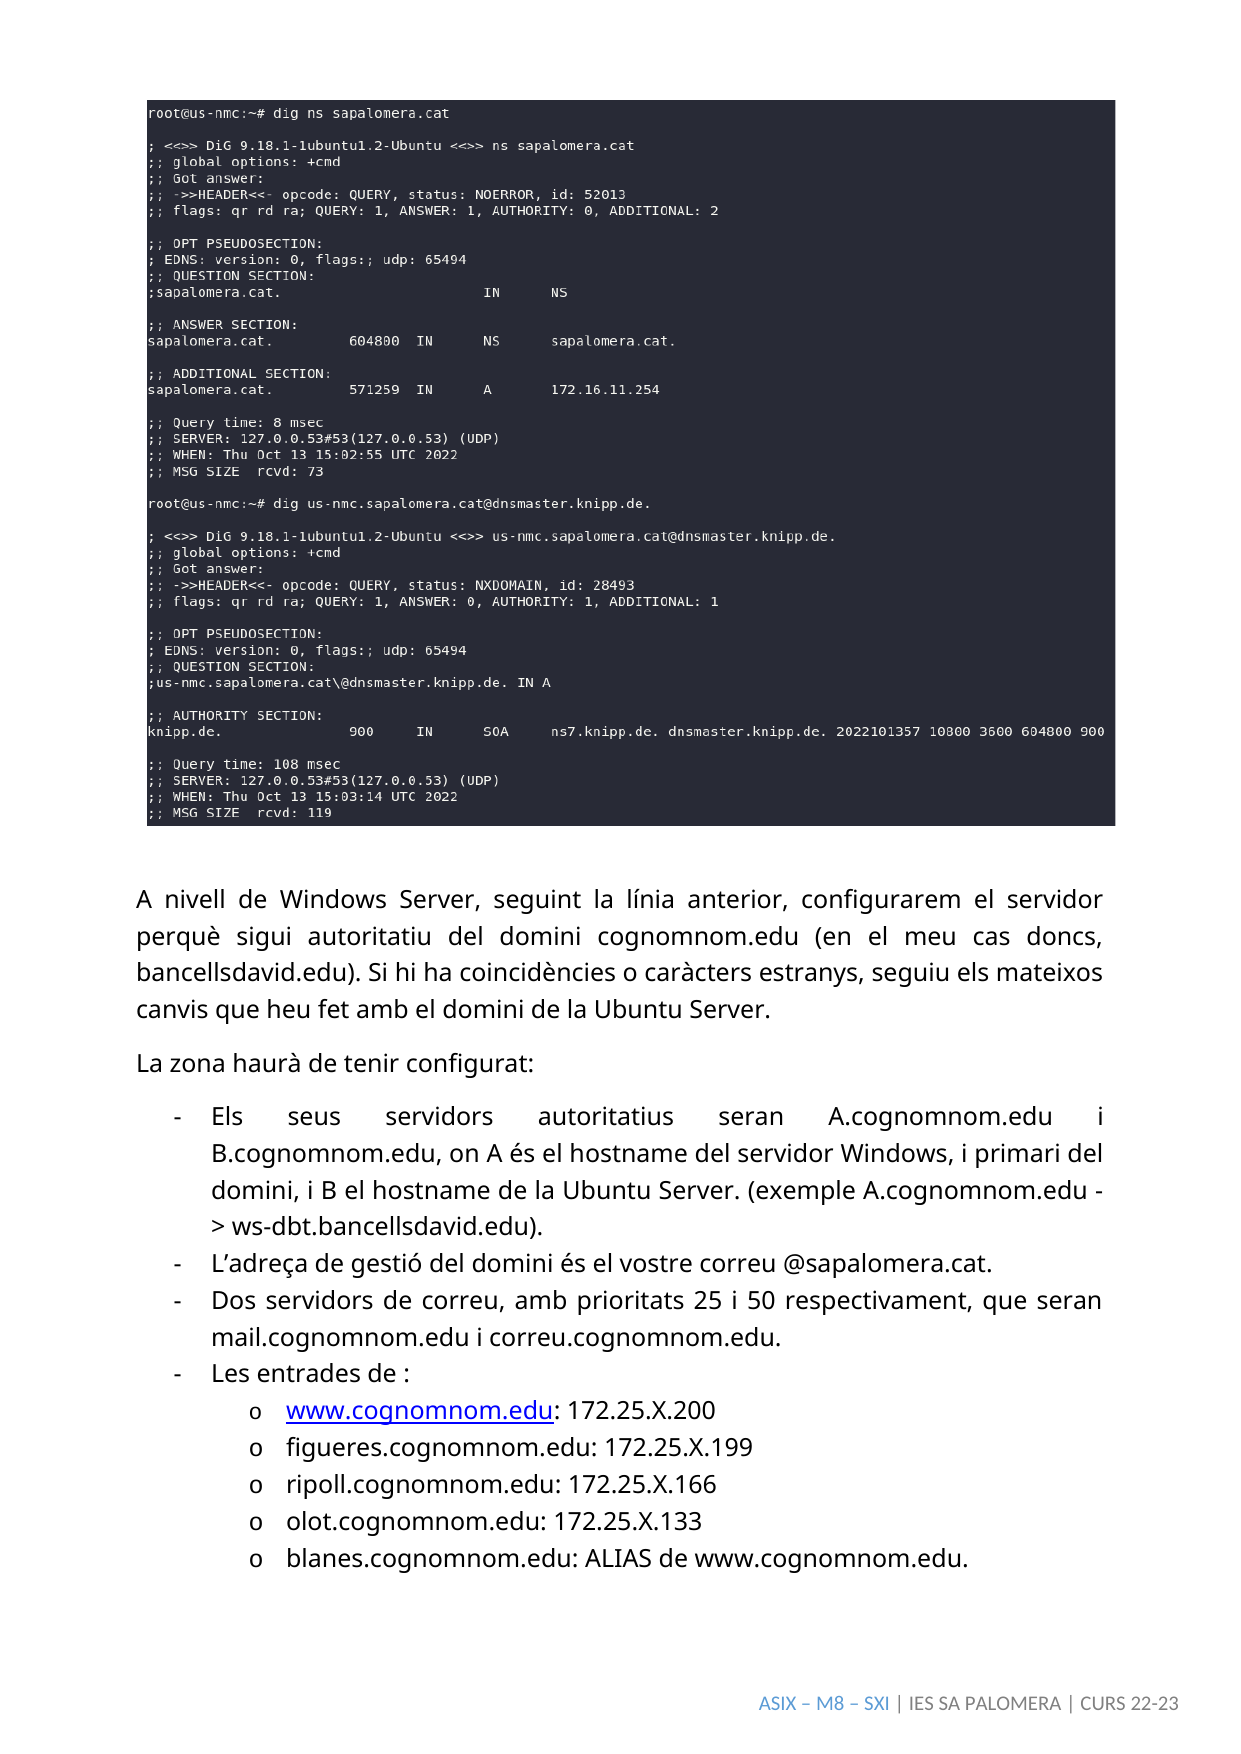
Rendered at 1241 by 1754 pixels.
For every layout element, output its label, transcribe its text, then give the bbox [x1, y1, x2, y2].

list Les entrades de : [173, 1356, 1104, 1390]
list figueres.cognomnom.edu: 172.25.X.199 [248, 1430, 1104, 1464]
text La zona haurà de tenir configurat: [136, 1045, 1104, 1079]
list www.cognomnom.edu: 172.25.X.200 [248, 1393, 1104, 1427]
list ripoll.cognomnom.edu: 172.25.X.166 [248, 1467, 1104, 1501]
text A nivell de Windows Server, seguint la línia anterior, configurarem el servidor perquè sigui autoritatiu del domini cognomnom.edu (en el meu cas doncs, bancellsdavid.edu). Si hi ha coincidències o caràcters estranys, seguiu els mateixos canvis que heu fet amb el domini de la Ubuntu Server. [136, 882, 1104, 1026]
list blanes.cognomnom.edu: ALIAS de www.cognomnom.edu. [248, 1541, 1104, 1575]
list Dos servidors de correu, amb prioritats 25 i 50 respectivament, que seran mail.cognomnom.edu i correu.cognomnom.edu. [173, 1283, 1104, 1353]
picture [147, 100, 1116, 826]
list olot.cognomnom.edu: 172.25.X.133 [248, 1504, 1104, 1538]
list Els seus servidors autoritatius seran A.cognomnom.edu i B.cognomnom.edu, on A és el hostname del servidor Windows, i primari del domini, i B el hostname de la Ubuntu Server. (exemple A.cognomnom.edu -> ws-dbt.bancellsdavid.edu). [173, 1099, 1104, 1243]
list L’adreça de gestió del domini és el vostre correu @sapalomera.cat. [173, 1246, 1104, 1280]
